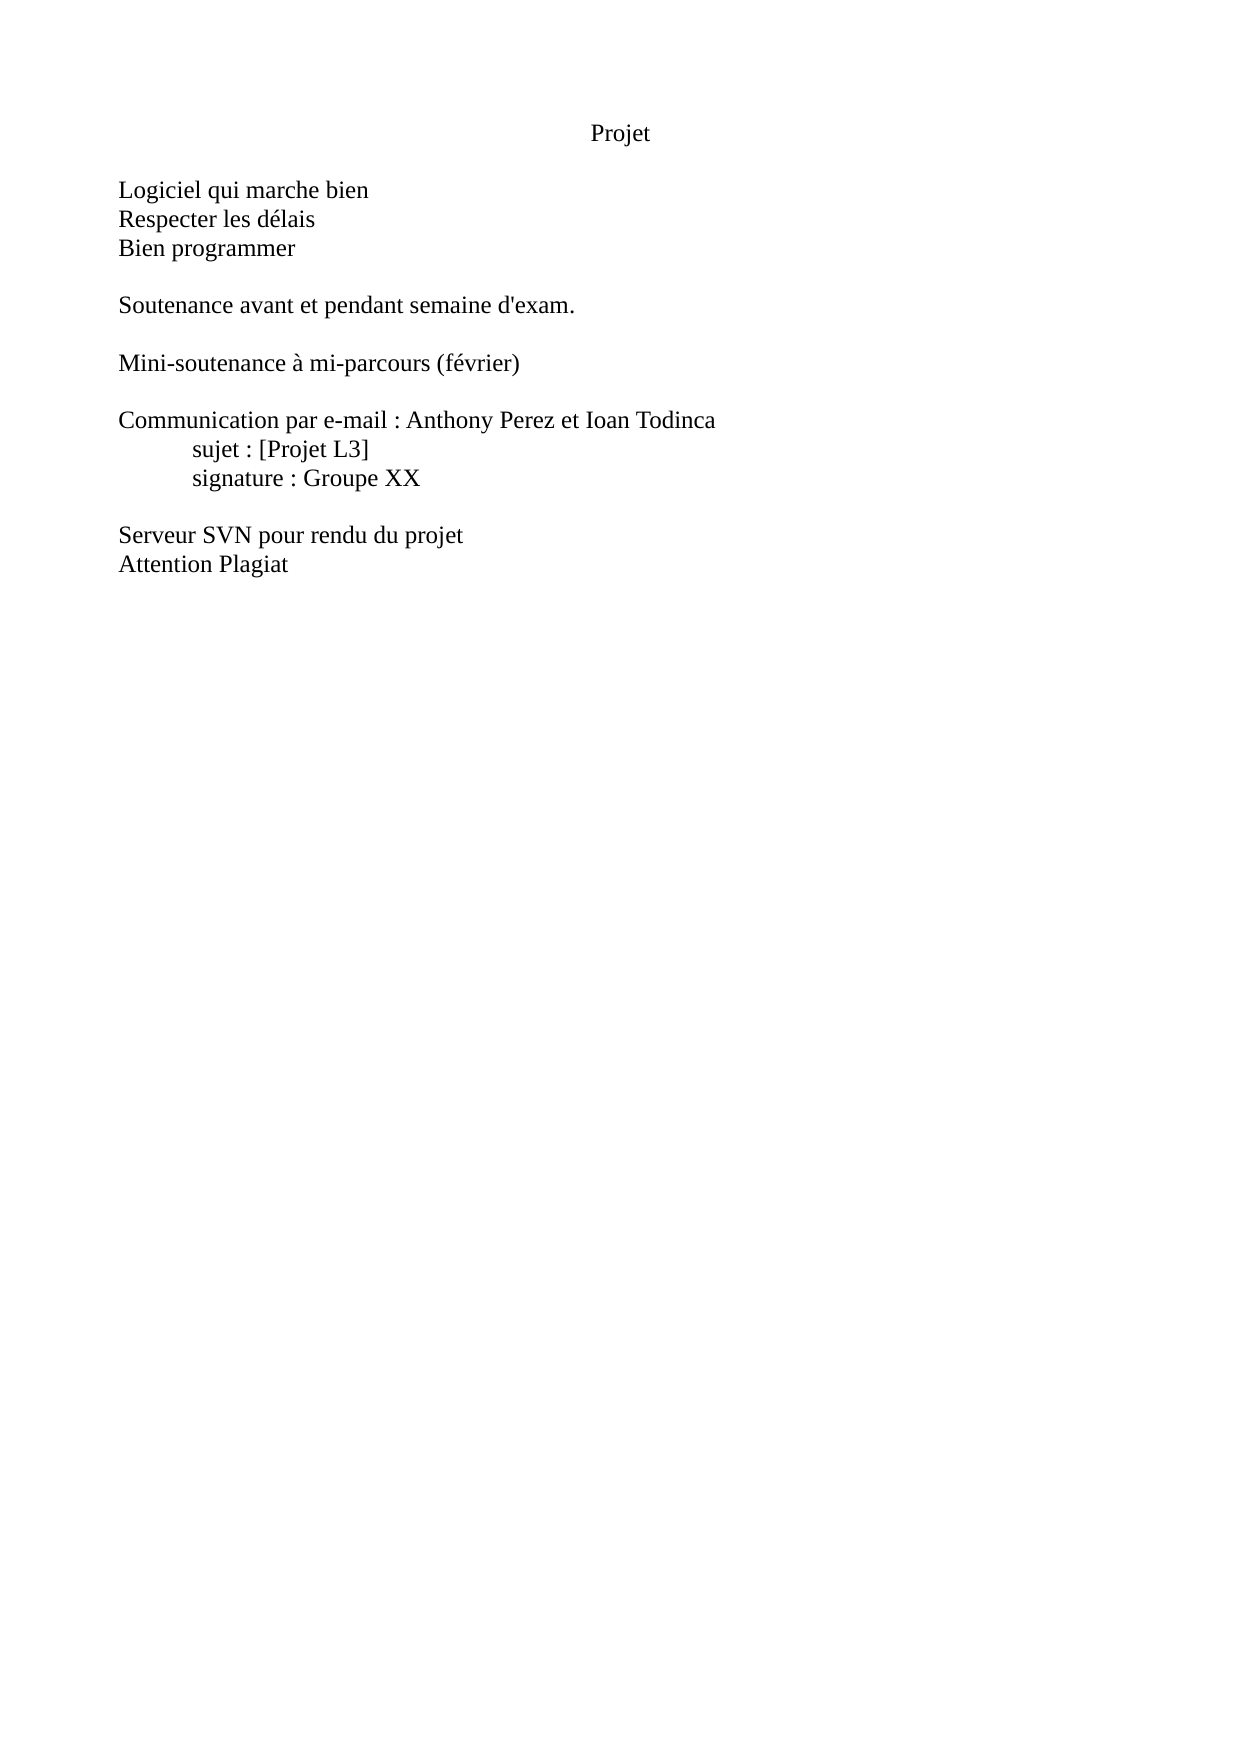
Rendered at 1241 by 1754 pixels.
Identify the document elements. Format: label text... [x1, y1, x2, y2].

text sujet : [Projet L3] [118, 434, 1122, 463]
text Respecter les délais [118, 204, 1122, 233]
text Logiciel qui marche bien [118, 176, 1122, 204]
text Mini-soutenance à mi-parcours (février) [118, 348, 1122, 377]
text Communication par e-mail : Anthony Perez et Ioan Todinca [118, 406, 1122, 434]
text Serveur SVN pour rendu du projet [118, 521, 1122, 549]
text Bien programmer [118, 233, 1122, 262]
text Projet [118, 118, 1122, 147]
text Attention Plagiat [118, 549, 1122, 578]
text signature : Groupe XX [118, 463, 1122, 492]
text Soutenance avant et pendant semaine d'exam. [118, 291, 1122, 319]
